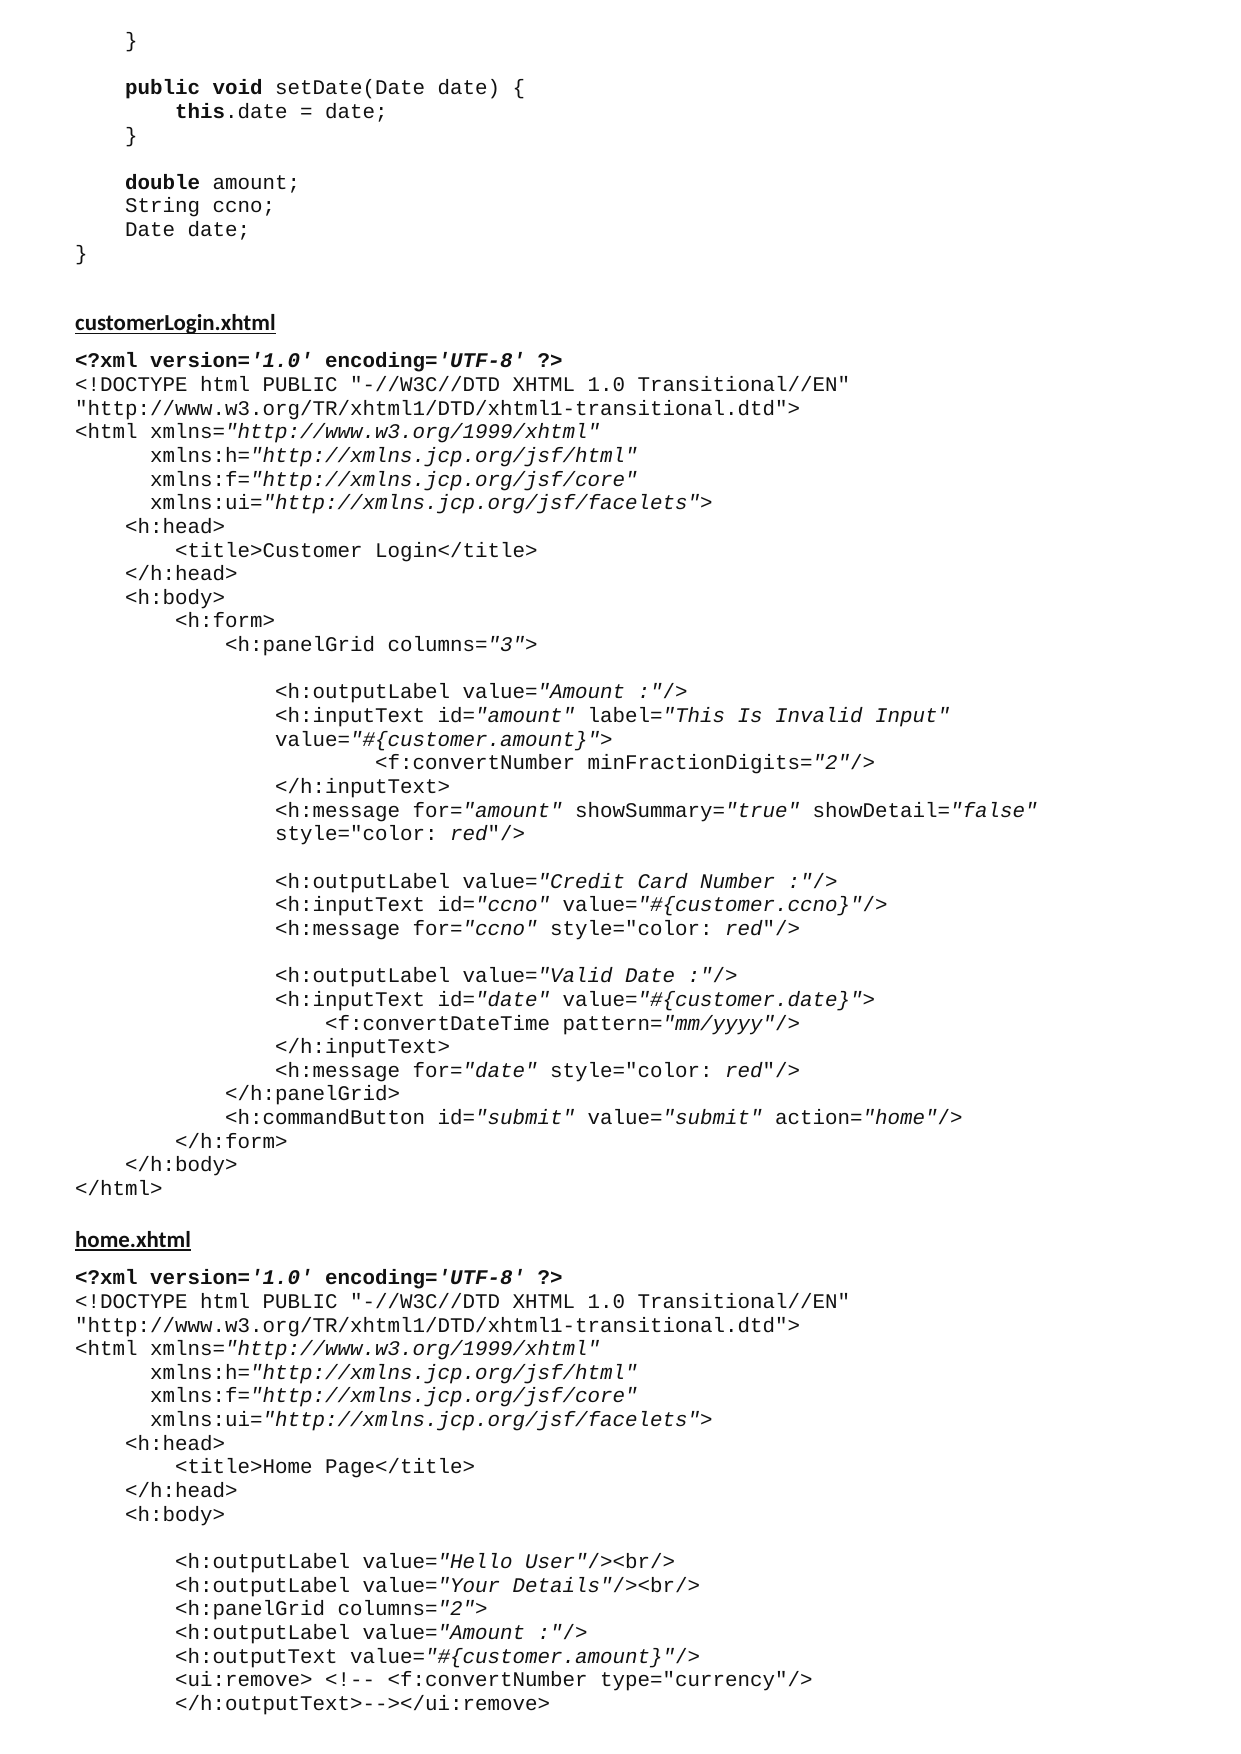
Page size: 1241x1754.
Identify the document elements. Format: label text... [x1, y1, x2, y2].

text <h:inputText id="ccno" value="#{customer.ccno}"/> [75, 894, 1210, 918]
text <h:inputText id="date" value="#{customer.date}"> [75, 989, 1210, 1012]
text <!DOCTYPE html PUBLIC "-//W3C//DTD XHTML 1.0 Transitional//EN" "http://www.w3.org/TR/xhtml1/DTD/xhtml1-transitional.dtd"> [75, 1291, 1210, 1338]
text <h:commandButton id="submit" value="submit" action="home"/> [75, 1107, 1210, 1131]
text </h:inputText> [75, 776, 1210, 800]
text <h:panelGrid columns="2"> [75, 1598, 1210, 1622]
text <h:body> [75, 587, 1210, 611]
text <title>Home Page</title> [75, 1456, 1210, 1480]
text xmlns:h="http://xmlns.jcp.org/jsf/html" [75, 1362, 1210, 1386]
text </h:panelGrid> [75, 1083, 1210, 1107]
text <h:panelGrid columns="3"> [75, 634, 1210, 658]
text </h:form> [75, 1131, 1210, 1154]
text xmlns:ui="http://xmlns.jcp.org/jsf/facelets"> [75, 1409, 1210, 1433]
text <h:form> [75, 611, 1210, 634]
text <h:inputText id="amount" label="This Is Invalid Input" value="#{customer.amount}"> [75, 705, 1210, 752]
text </h:outputText>--></ui:remove> [75, 1693, 1210, 1717]
text this.date = date; [75, 101, 1210, 124]
text <html xmlns="http://www.w3.org/1999/xhtml" [75, 1338, 1210, 1362]
text </h:inputText> [75, 1036, 1210, 1060]
text <h:outputLabel value="Amount :"/> [75, 1622, 1210, 1646]
text <h:head> [75, 516, 1210, 539]
text </html> [75, 1178, 1210, 1202]
text <h:outputLabel value="Your Details"/><br/> [75, 1575, 1210, 1598]
text <h:outputLabel value="Hello User"/><br/> [75, 1551, 1210, 1575]
text home.xhtml [75, 1225, 1210, 1253]
text <h:outputLabel value="Amount :"/> [75, 681, 1210, 705]
text <f:convertNumber minFractionDigits="2"/> [75, 752, 1210, 776]
text xmlns:ui="http://xmlns.jcp.org/jsf/facelets"> [75, 492, 1210, 516]
text xmlns:f="http://xmlns.jcp.org/jsf/core" [75, 469, 1210, 492]
text double amount; [75, 172, 1210, 196]
text String ccno; [75, 196, 1210, 219]
text <h:message for="date" style="color: red"/> [75, 1060, 1210, 1083]
text <title>Customer Login</title> [75, 539, 1210, 563]
text <h:outputText value="#{customer.amount}"/> [75, 1646, 1210, 1669]
text <f:convertDateTime pattern="mm/yyyy"/> [75, 1012, 1210, 1036]
text <html xmlns="http://www.w3.org/1999/xhtml" [75, 421, 1210, 445]
text } [75, 124, 1210, 148]
text <?xml version='1.0' encoding='UTF-8' ?> [75, 1267, 1210, 1291]
text <h:head> [75, 1433, 1210, 1456]
text <h:message for="amount" showSummary="true" showDetail="false" style="color: red"/> [75, 800, 1210, 847]
text <h:outputLabel value="Valid Date :"/> [75, 965, 1210, 989]
text </h:body> [75, 1154, 1210, 1178]
text <?xml version='1.0' encoding='UTF-8' ?> [75, 350, 1210, 374]
text <!DOCTYPE html PUBLIC "-//W3C//DTD XHTML 1.0 Transitional//EN" "http://www.w3.org/TR/xhtml1/DTD/xhtml1-transitional.dtd"> [75, 374, 1210, 421]
text Date date; [75, 219, 1210, 243]
text } [75, 243, 1210, 266]
text <h:message for="ccno" style="color: red"/> [75, 918, 1210, 942]
text public void setDate(Date date) { [75, 77, 1210, 101]
text xmlns:f="http://xmlns.jcp.org/jsf/core" [75, 1386, 1210, 1409]
text xmlns:h="http://xmlns.jcp.org/jsf/html" [75, 445, 1210, 469]
text <h:body> [75, 1504, 1210, 1527]
text <ui:remove> <!-- <f:convertNumber type="currency"/> [75, 1669, 1210, 1693]
text } [75, 30, 1210, 54]
text <h:outputLabel value="Credit Card Number :"/> [75, 871, 1210, 894]
text </h:head> [75, 563, 1210, 587]
text </h:head> [75, 1480, 1210, 1504]
text customerLogin.xhtml [75, 308, 1210, 336]
